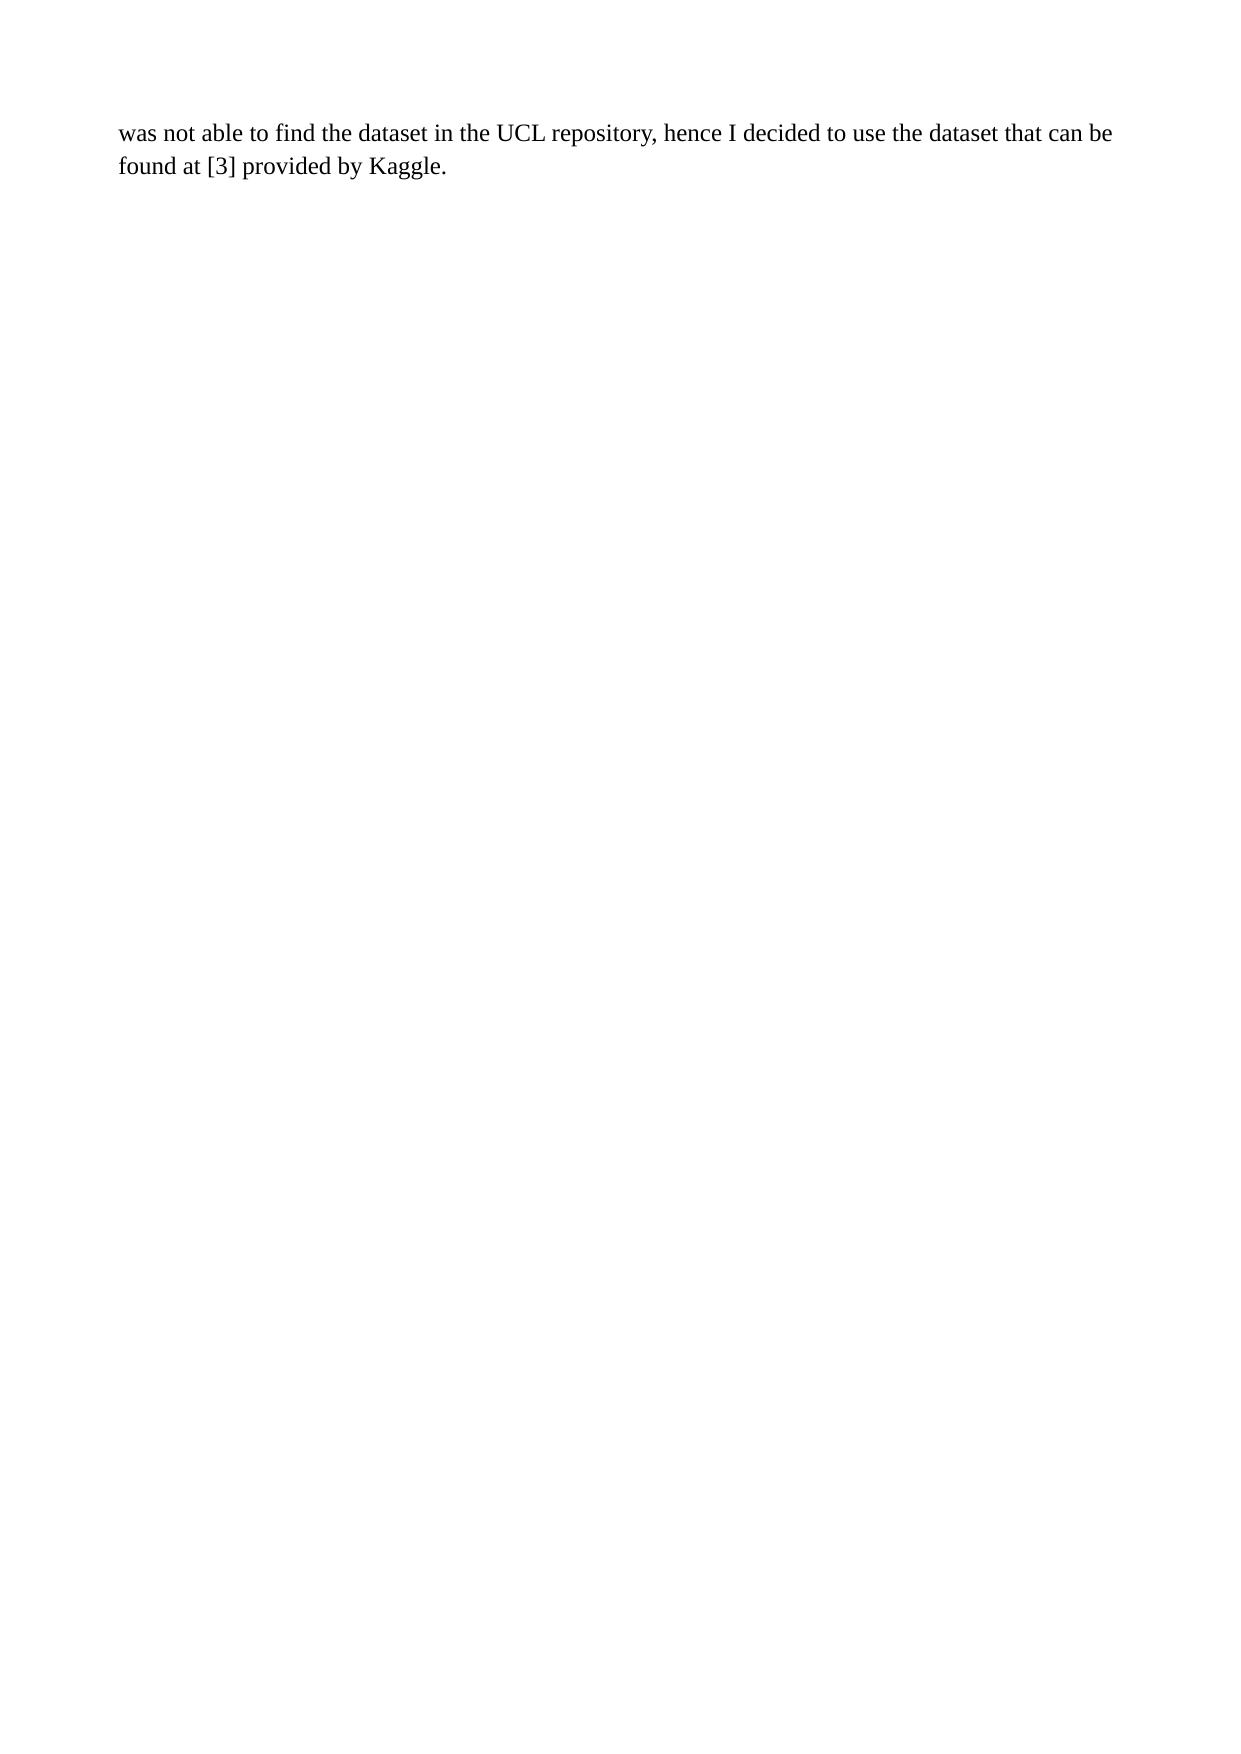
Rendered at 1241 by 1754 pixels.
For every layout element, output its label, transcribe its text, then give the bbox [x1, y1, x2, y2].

text was not able to find the dataset in the UCL repository, hence I decided to use the dataset that can be found at [3] provided by Kaggle. [118, 118, 1122, 180]
